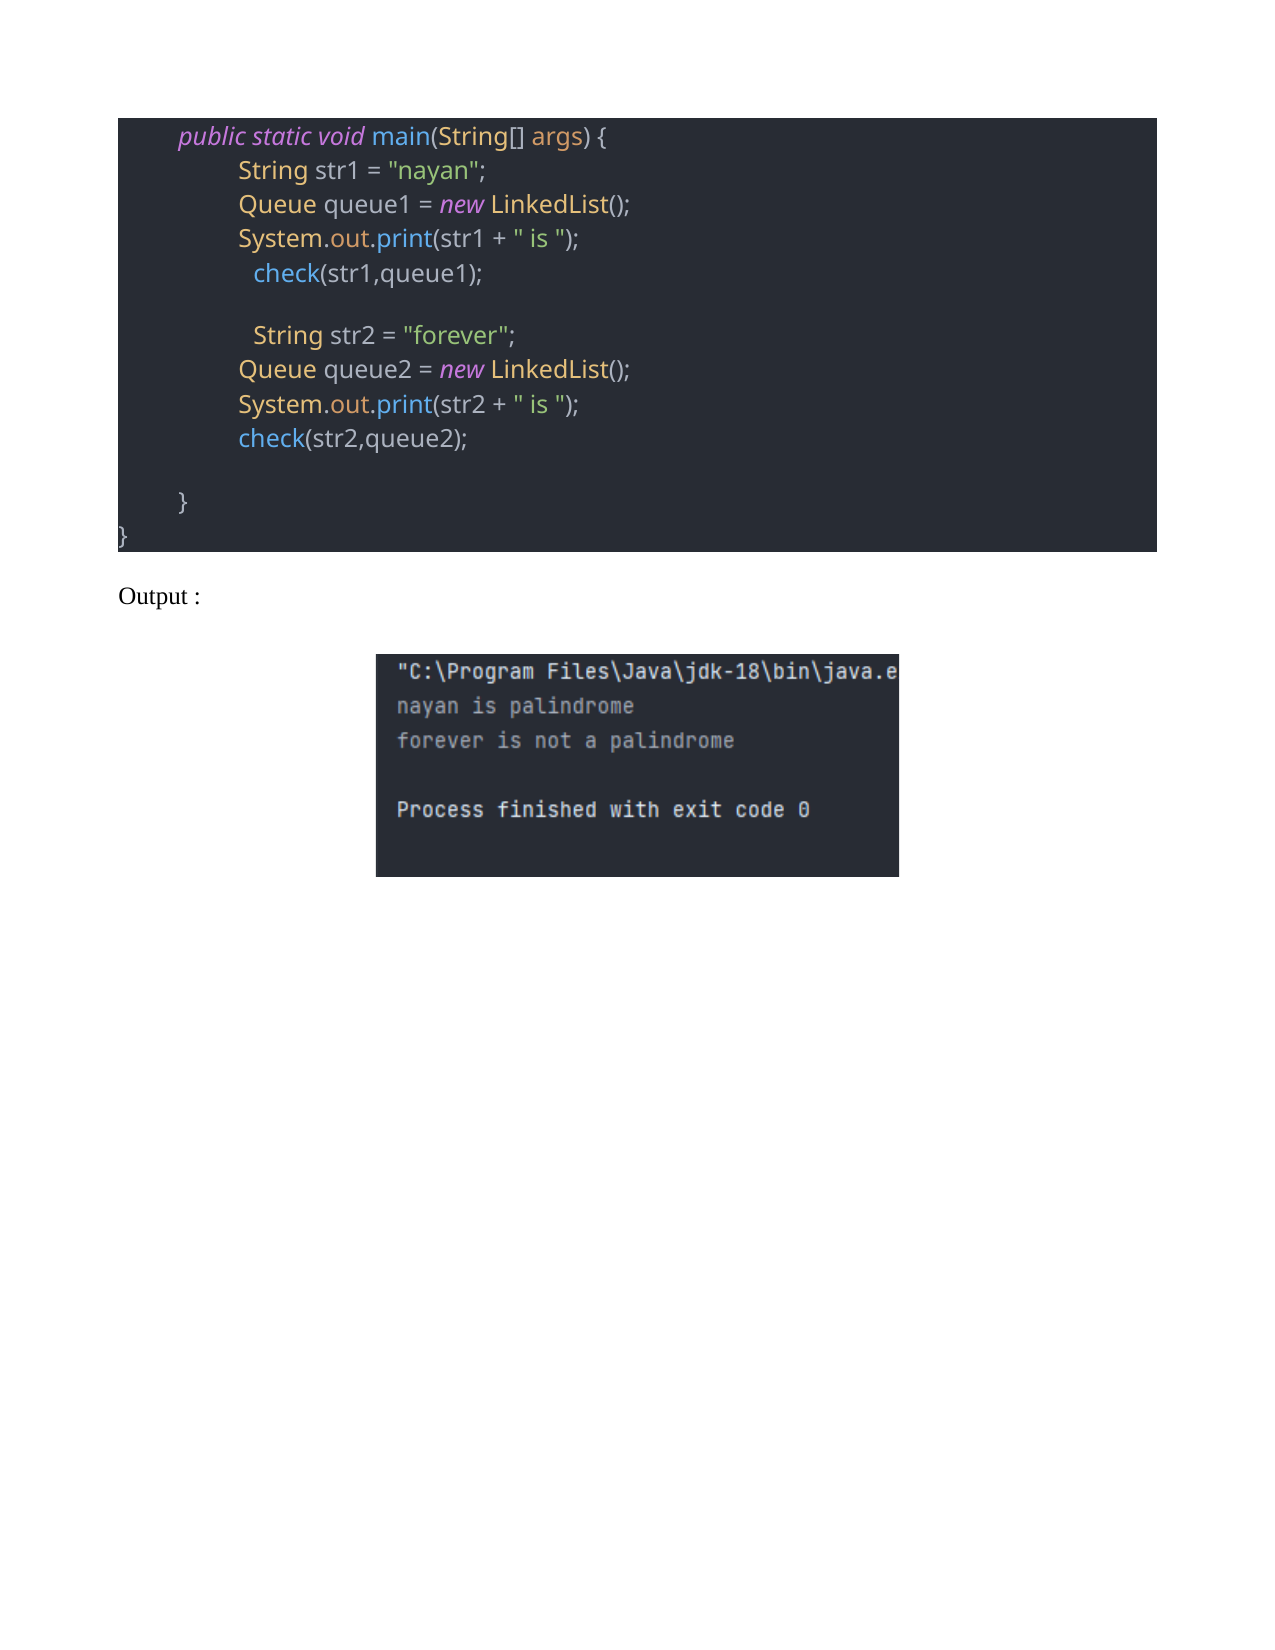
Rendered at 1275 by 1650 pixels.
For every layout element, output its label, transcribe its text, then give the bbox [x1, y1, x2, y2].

text Queue queue1 = new LinkedList(); [118, 187, 1157, 221]
text String str2 = "forever"; [118, 318, 1157, 352]
text check(str2,queue2); [118, 421, 1157, 455]
text Output : [118, 581, 1157, 610]
picture [375, 654, 900, 877]
text } [118, 517, 1157, 552]
text System.out.print(str1 + " is "); [118, 221, 1157, 255]
text check(str1,queue1); [118, 255, 1157, 289]
text System.out.print(str2 + " is "); [118, 386, 1157, 421]
text } [118, 483, 1157, 517]
text String str1 = "nayan"; [118, 152, 1157, 187]
text public static void main(String[] args) { [118, 118, 1157, 152]
text Queue queue2 = new LinkedList(); [118, 352, 1157, 386]
